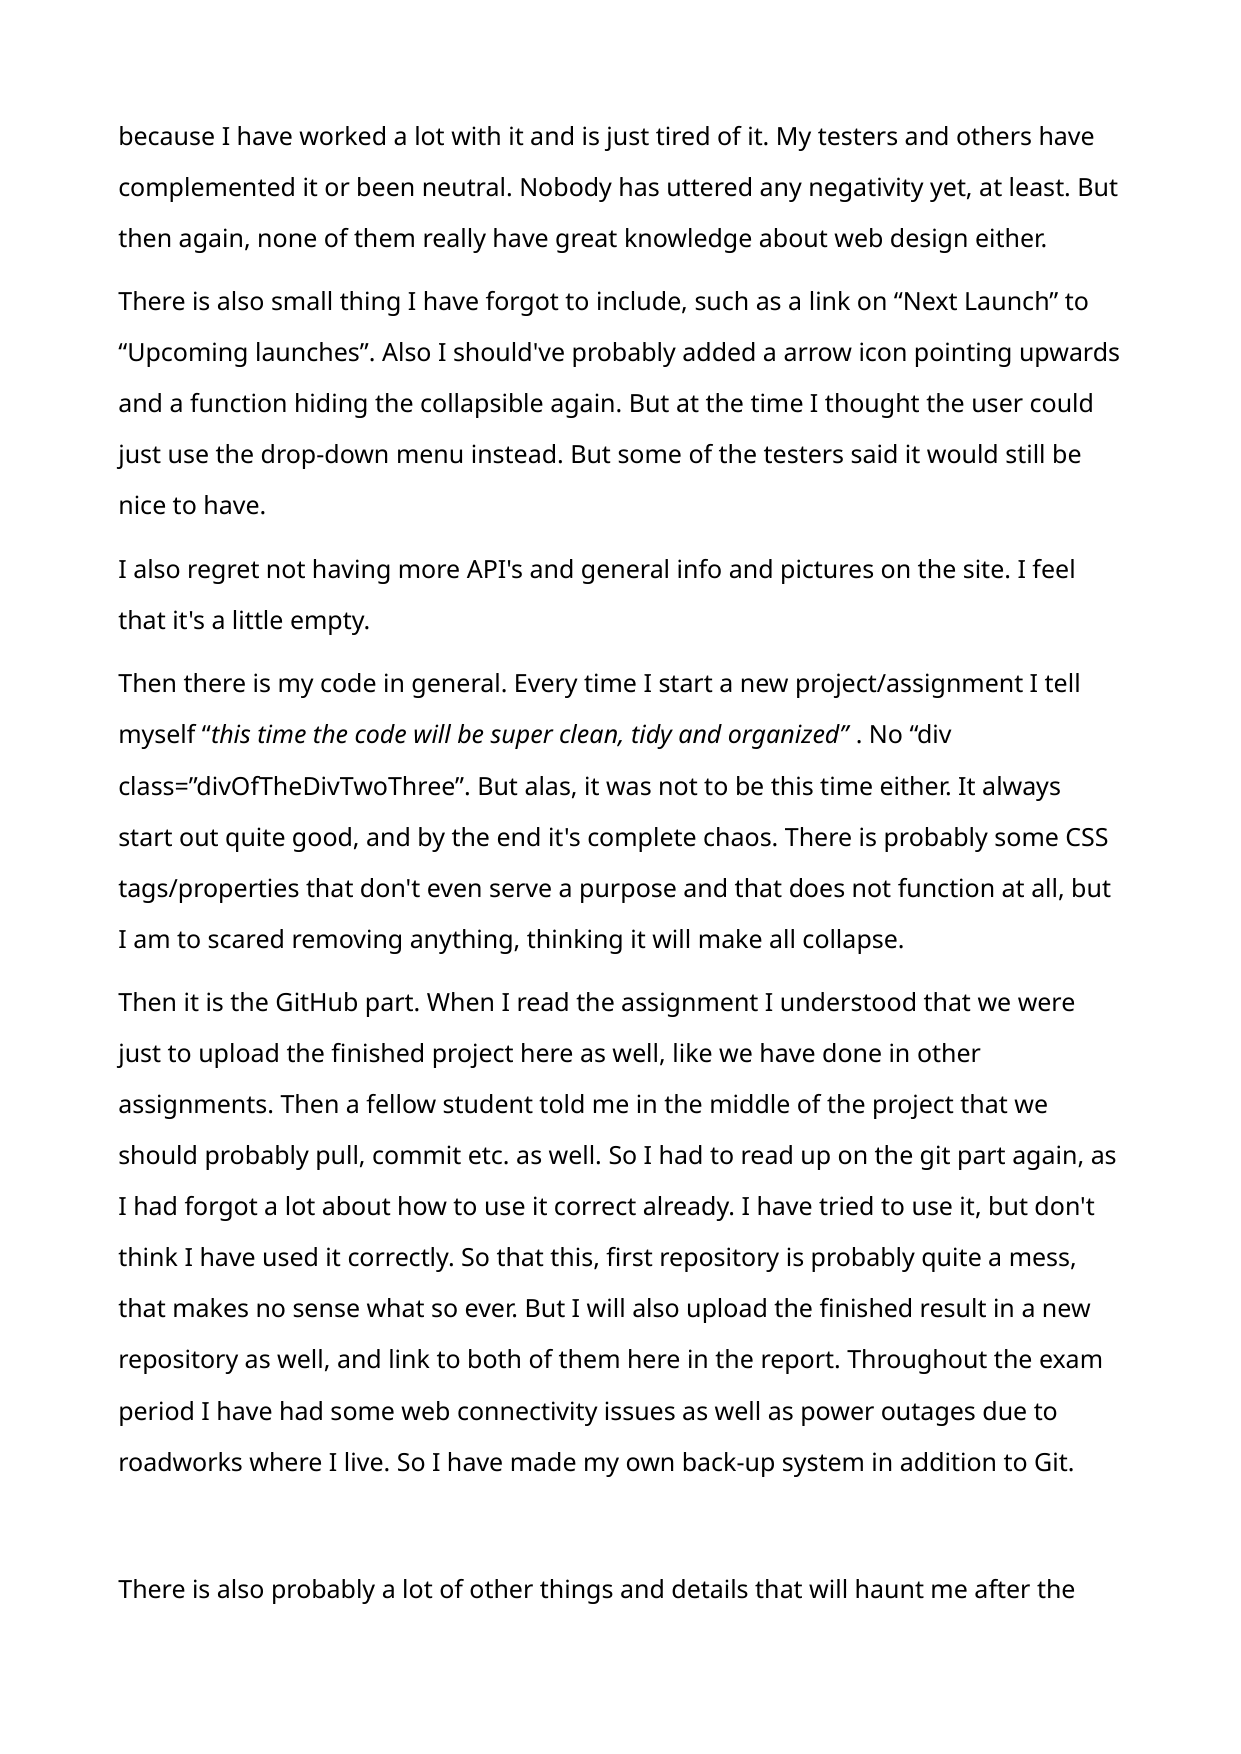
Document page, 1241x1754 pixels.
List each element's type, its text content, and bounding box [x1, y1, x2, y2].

text Then there is my code in general. Every time I start a new project/assignment I tell myself “this time the code will be super clean, tidy and organized” . No “div class=”divOfTheDivTwoThree”. But alas, it was not to be this time either. It always start out quite good, and by the end it's complete chaos. There is probably some CSS tags/properties that don't even serve a purpose and that does not function at all, but I am to scared removing anything, thinking it will make all collapse. [118, 666, 1122, 955]
text There is also small thing I have forgot to include, such as a link on “Next Launch” to “Upcoming launches”. Also I should've probably added a arrow icon pointing upwards and a function hiding the collapsible again. But at the time I thought the user could just use the drop-down menu instead. But some of the testers said it would still be nice to have. [118, 284, 1122, 522]
text There is also probably a lot of other things and details that will haunt me after the [118, 1571, 1122, 1605]
text because I have worked a lot with it and is just tired of it. My testers and others have complemented it or been neutral. Nobody has uttered any negativity yet, at least. But then again, none of them really have great knowledge about web design either. [118, 118, 1122, 254]
text I also regret not having more API's and general info and pictures on the site. I feel that it's a little empty. [118, 551, 1122, 637]
text Then it is the GitHub part. When I read the assignment I understood that we were just to upload the finished project here as well, like we have done in other assignments. Then a fellow student told me in the middle of the project that we should probably pull, commit etc. as well. So I had to read up on the git part again, as I had forgot a lot about how to use it correct already. I have tried to use it, but don't think I have used it correctly. So that this, first repository is probably quite a mess, that makes no sense what so ever. But I will also upload the finished result in a new repository as well, and link to both of them here in the report. Throughout the exam period I have had some web connectivity issues as well as power outages due to roadworks where I live. So I have made my own back-up system in addition to Git. [118, 985, 1122, 1478]
